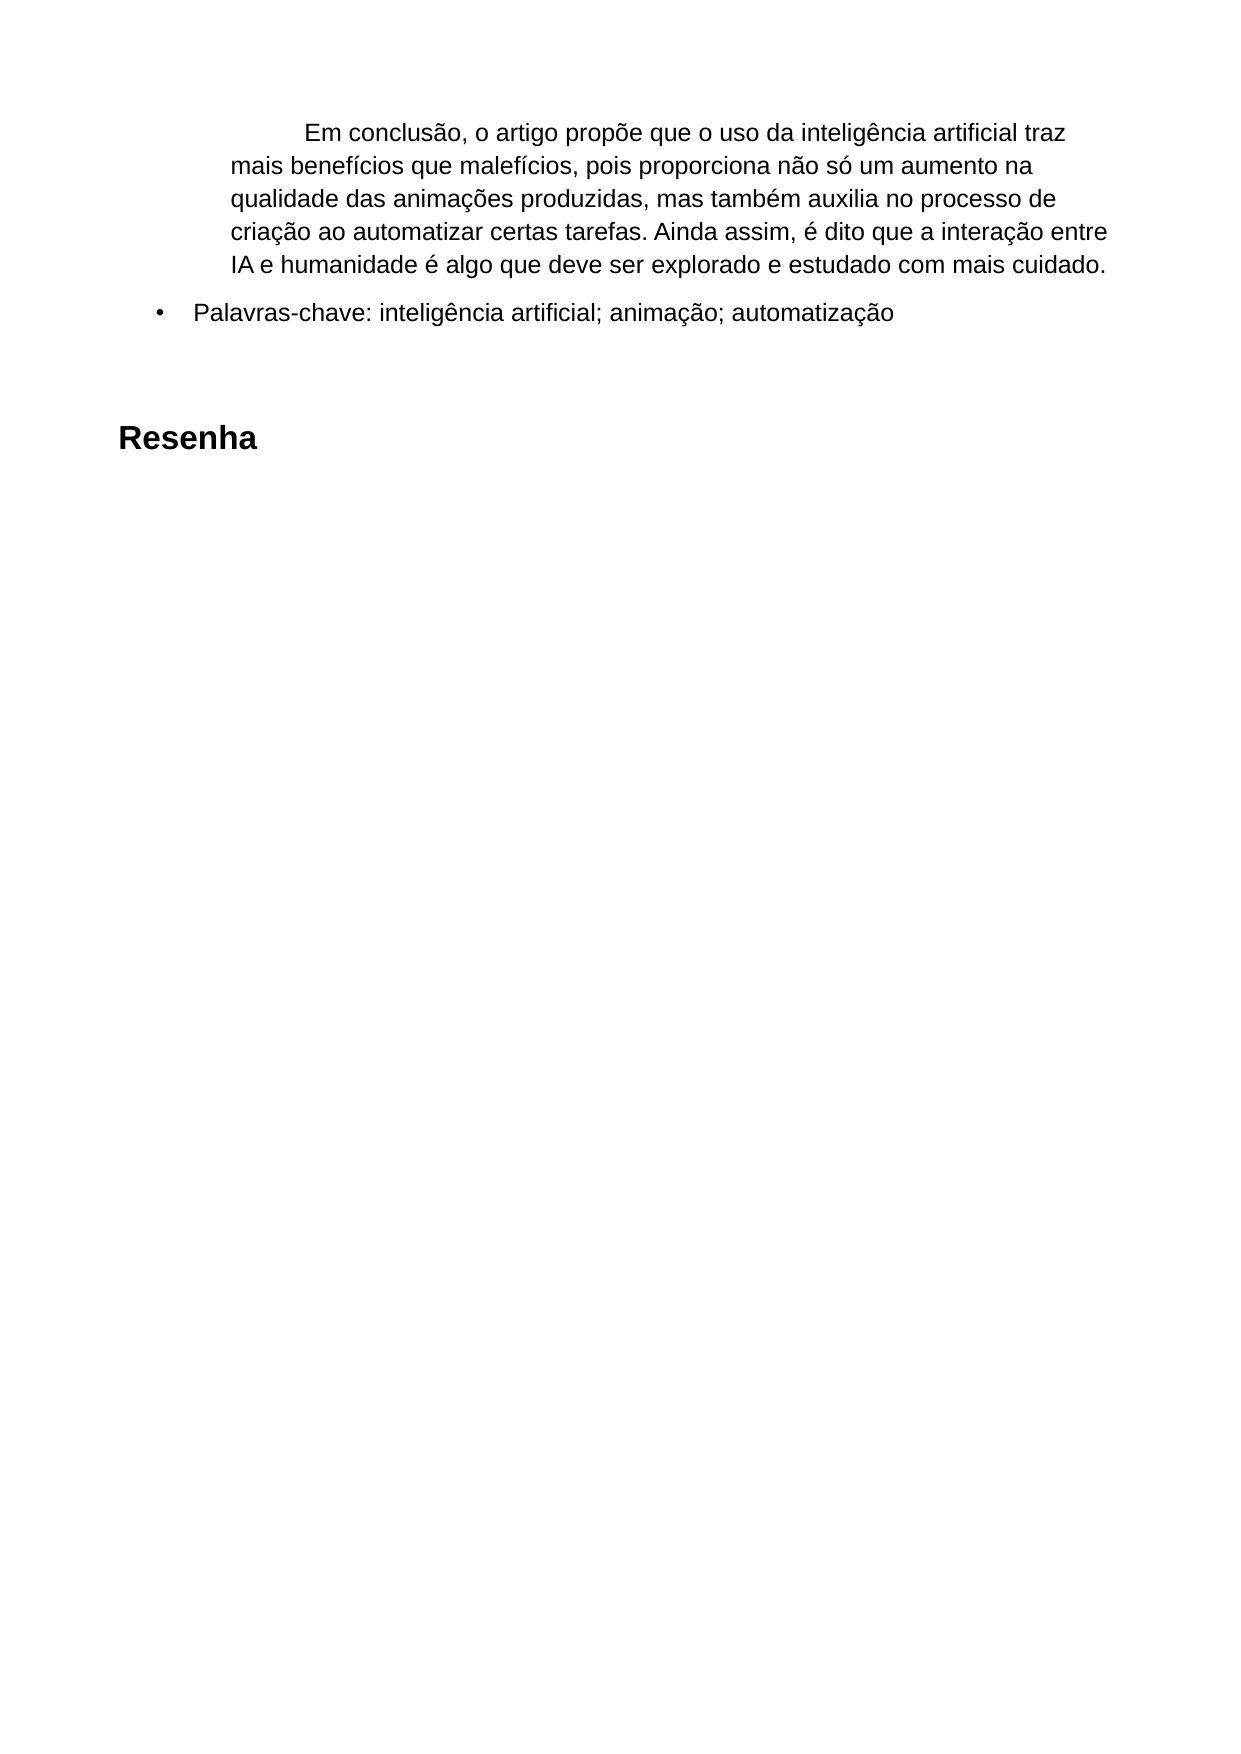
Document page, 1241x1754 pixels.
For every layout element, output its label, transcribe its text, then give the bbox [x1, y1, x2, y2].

text Em conclusão, o artigo propõe que o uso da inteligência artificial traz mais benefícios que malefícios, pois proporciona não só um aumento na qualidade das animações produzidas, mas também auxilia no processo de criação ao automatizar certas tarefas. Ainda assim, é dito que a interação entre IA e humanidade é algo que deve ser explorado e estudado com mais cuidado. [230, 118, 1122, 279]
subtitle Resenha [118, 418, 1122, 457]
list Palavras-chave: inteligência artificial; animação; automatização [156, 298, 1122, 327]
